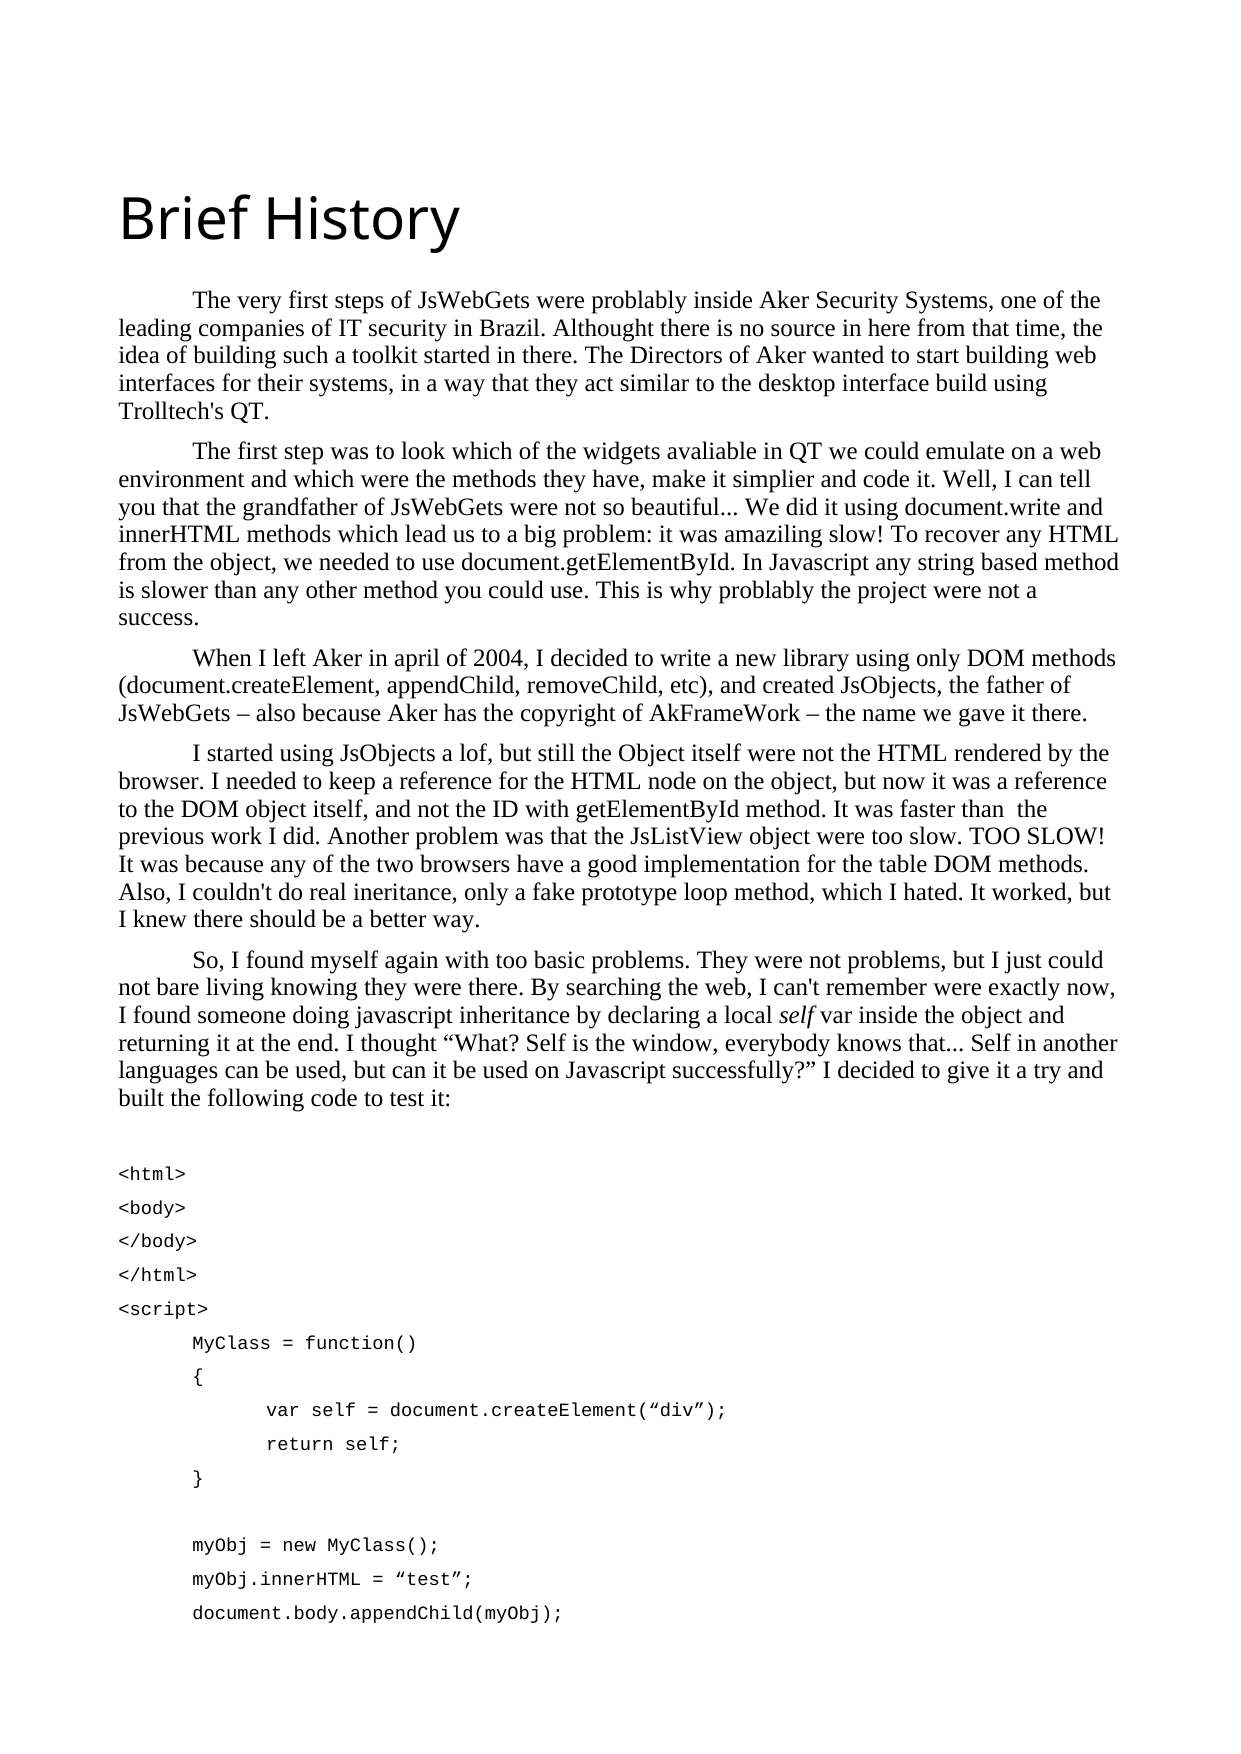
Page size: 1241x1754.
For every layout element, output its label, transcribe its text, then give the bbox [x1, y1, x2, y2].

text I started using JsObjects a lof, but still the Object itself were not the HTML rendered by the browser. I needed to keep a reference for the HTML node on the object, but now it was a reference to the DOM object itself, and not the ID with getElementById method. It was faster than the previous work I did. Another problem was that the JsListView object were too slow. TOO SLOW! It was because any of the two browsers have a good implementation for the table DOM methods. Also, I couldn't do real ineritance, only a fake prototype loop method, which I hated. It worked, but I knew there should be a better way. [118, 739, 1122, 933]
text <html> [118, 1165, 1122, 1186]
text } [118, 1468, 1122, 1490]
text var self = document.createElement(“div”); [118, 1401, 1122, 1422]
text myObj = new MyClass(); [118, 1536, 1122, 1557]
text return self; [118, 1435, 1122, 1456]
text document.body.appendChild(myObj); [118, 1603, 1122, 1625]
text MyClass = function() [118, 1333, 1122, 1355]
text <body> [118, 1198, 1122, 1220]
text myObj.innerHTML = “test”; [118, 1570, 1122, 1591]
text </html> [118, 1266, 1122, 1287]
text When I left Aker in april of 2004, I decided to write a new library using only DOM methods (document.createElement, appendChild, removeChild, etc), and created JsObjects, the father of JsWebGets – also because Aker has the copyright of AkFrameWork – the name we gave it there. [118, 644, 1122, 727]
text <script> [118, 1300, 1122, 1321]
text { [118, 1367, 1122, 1388]
text The very first steps of JsWebGets were problably inside Aker Security Systems, one of the leading companies of IT security in Brazil. Althought there is no source in here from that time, the idea of building such a toolkit started in there. The Directors of Aker wanted to start building web interfaces for their systems, in a way that they act similar to the desktop interface build using Trolltech's QT. [118, 286, 1122, 425]
text So, I found myself again with too basic problems. They were not problems, but I just could not bare living knowing they were there. By searching the web, I can't remember were exactly now, I found someone doing javascript inheritance by declaring a local self var inside the object and returning it at the end. I thought “What? Self is the window, everybody knows that... Self in another languages can be used, but can it be used on Javascript successfully?” I decided to give it a try and built the following code to test it: [118, 946, 1122, 1112]
subtitle Brief History [118, 177, 1122, 257]
text The first step was to look which of the widgets avaliable in QT we could emulate on a web environment and which were the methods they have, make it simplier and code it. Well, I can tell you that the grandfather of JsWebGets were not so beautiful... We did it using document.write and innerHTML methods which lead us to a big problem: it was amaziling slow! To recover any HTML from the object, we needed to use document.getElementById. In Javascript any string based method is slower than any other method you could use. This is why problably the project were not a success. [118, 437, 1122, 631]
text </body> [118, 1232, 1122, 1253]
